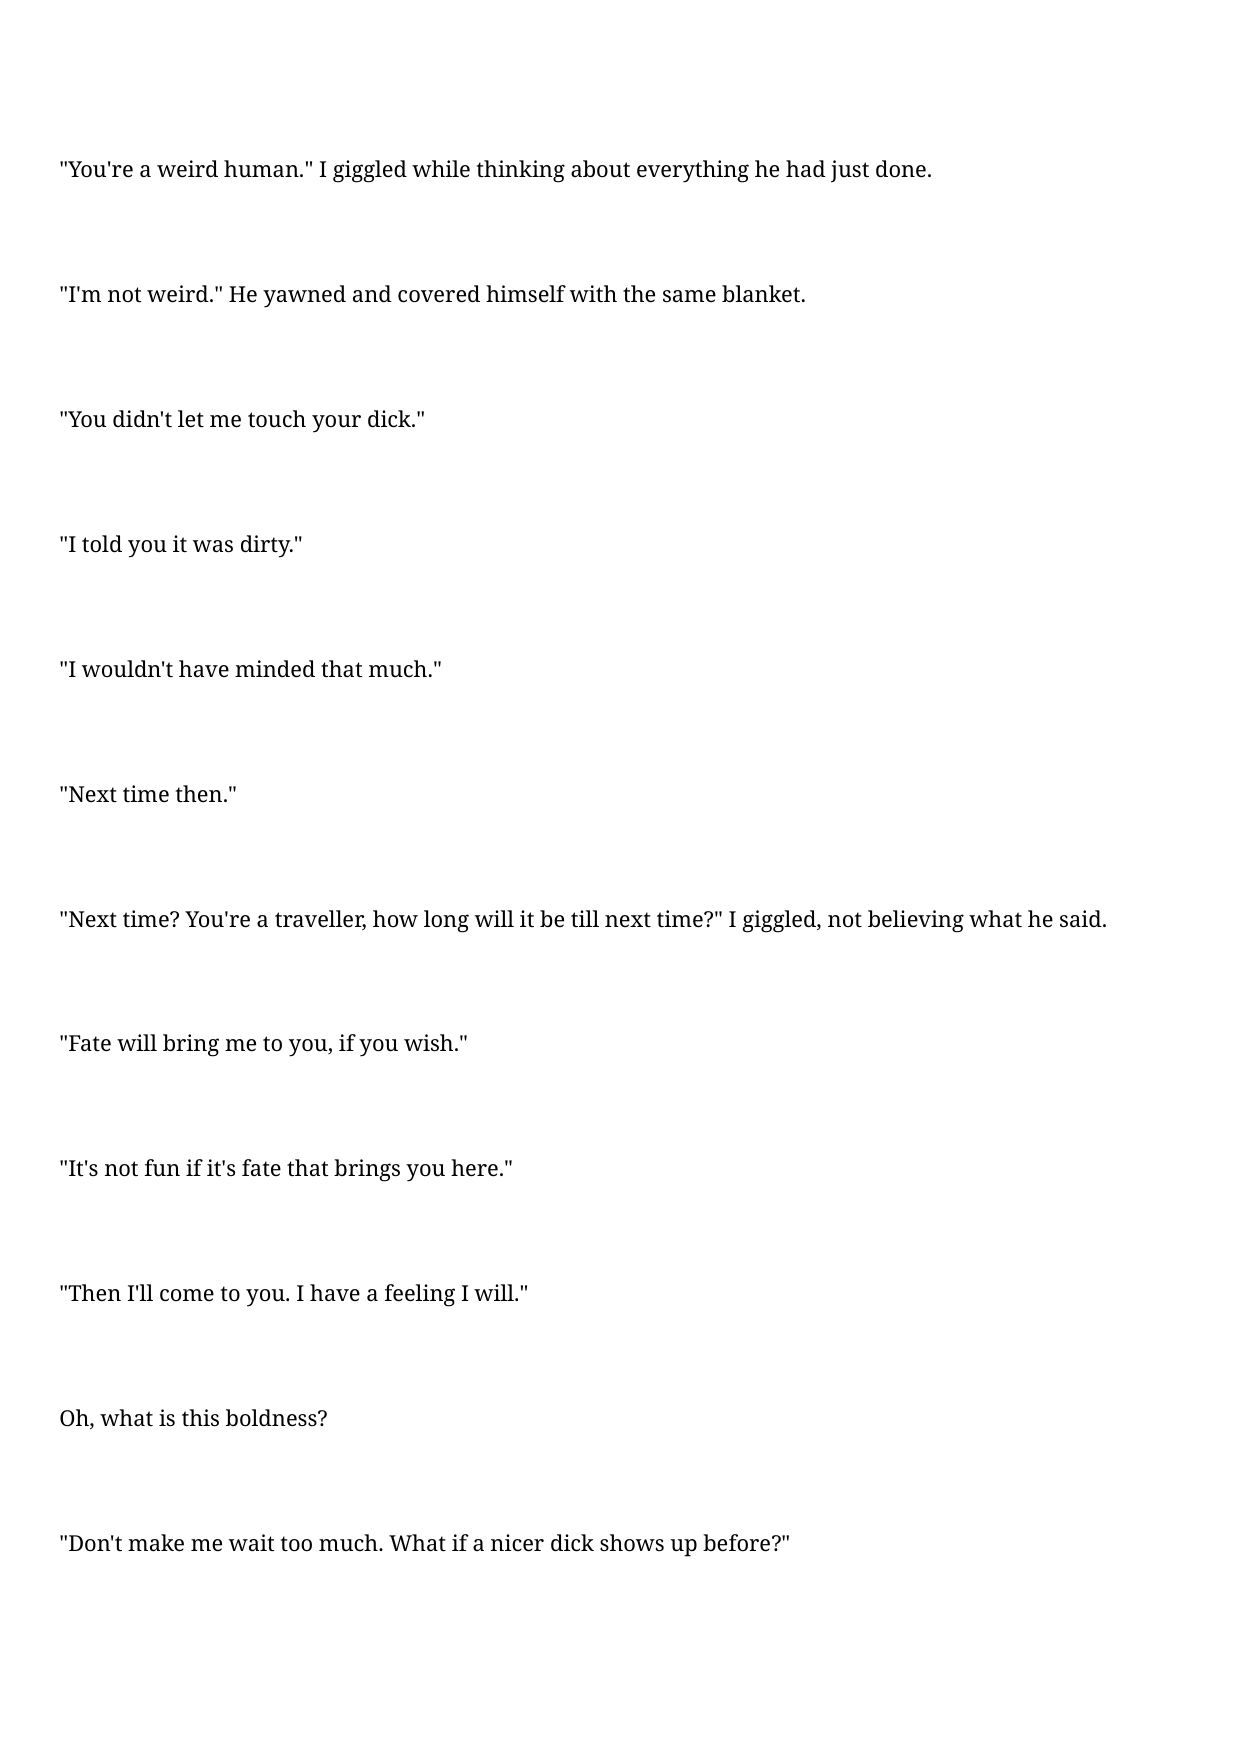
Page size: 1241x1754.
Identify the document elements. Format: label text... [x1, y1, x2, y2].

text "Don't make me wait too much. What if a nicer dick shows up before?" [59, 1528, 1181, 1558]
text Oh, what is this boldness? [59, 1403, 1181, 1433]
text "Fate will bring me to you, if you wish." [59, 1028, 1181, 1058]
text "You're a weird human." I giggled while thinking about everything he had just done. [59, 154, 1181, 184]
text "Then I'll come to you. I have a feeling I will." [59, 1278, 1181, 1308]
text "It's not fun if it's fate that brings you here." [59, 1153, 1181, 1183]
text "Next time? You're a traveller, how long will it be till next time?" I giggled, not believing what he said. [59, 903, 1181, 933]
text "Next time then." [59, 779, 1181, 808]
text "I wouldn't have minded that much." [59, 654, 1181, 683]
text "I told you it was dirty." [59, 529, 1181, 559]
text "You didn't let me touch your dick." [59, 404, 1181, 434]
text "I'm not weird." He yawned and covered himself with the same blanket. [59, 279, 1181, 309]
